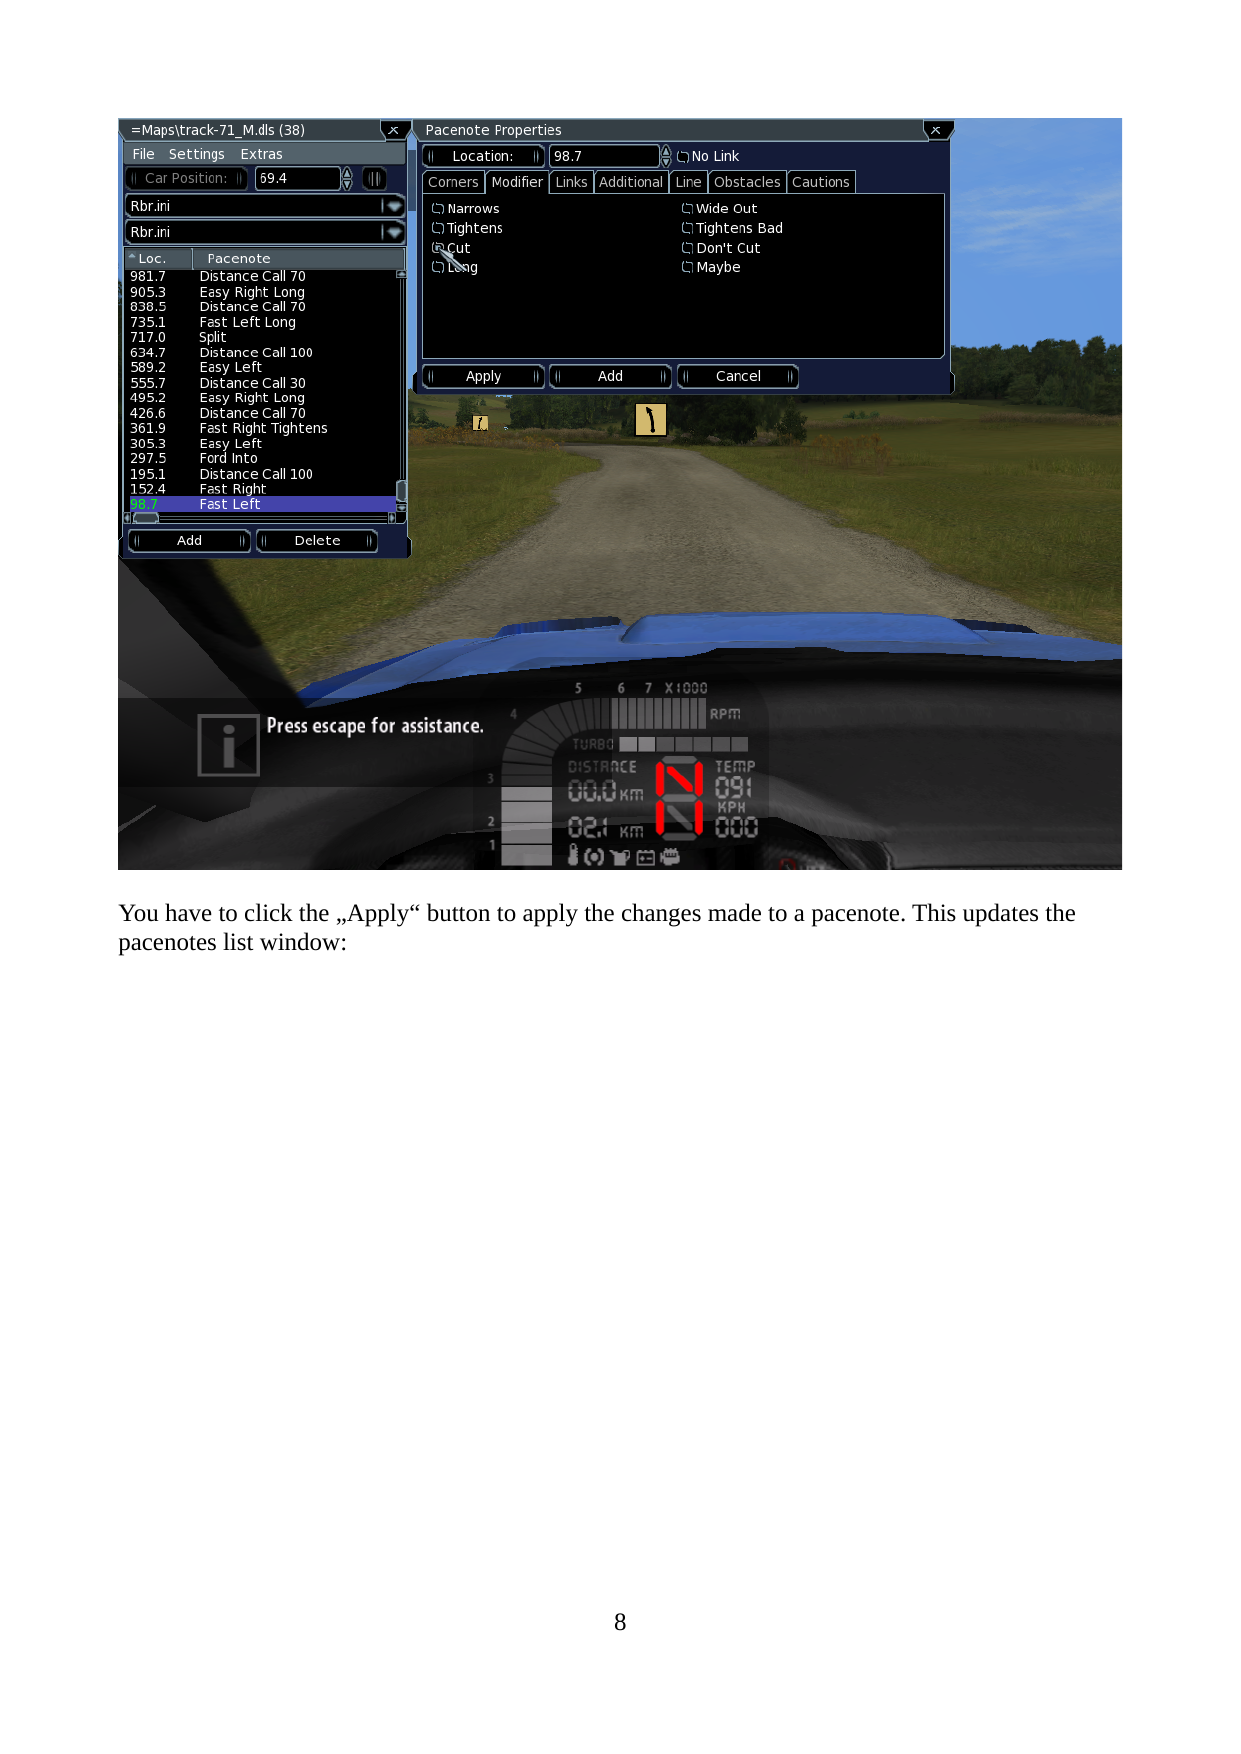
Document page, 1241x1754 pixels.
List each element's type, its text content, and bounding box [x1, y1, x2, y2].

picture [118, 118, 1123, 870]
text You have to click the „Apply“ button to apply the changes made to a pacenote. This updates the pacenotes list window: [118, 898, 1122, 956]
